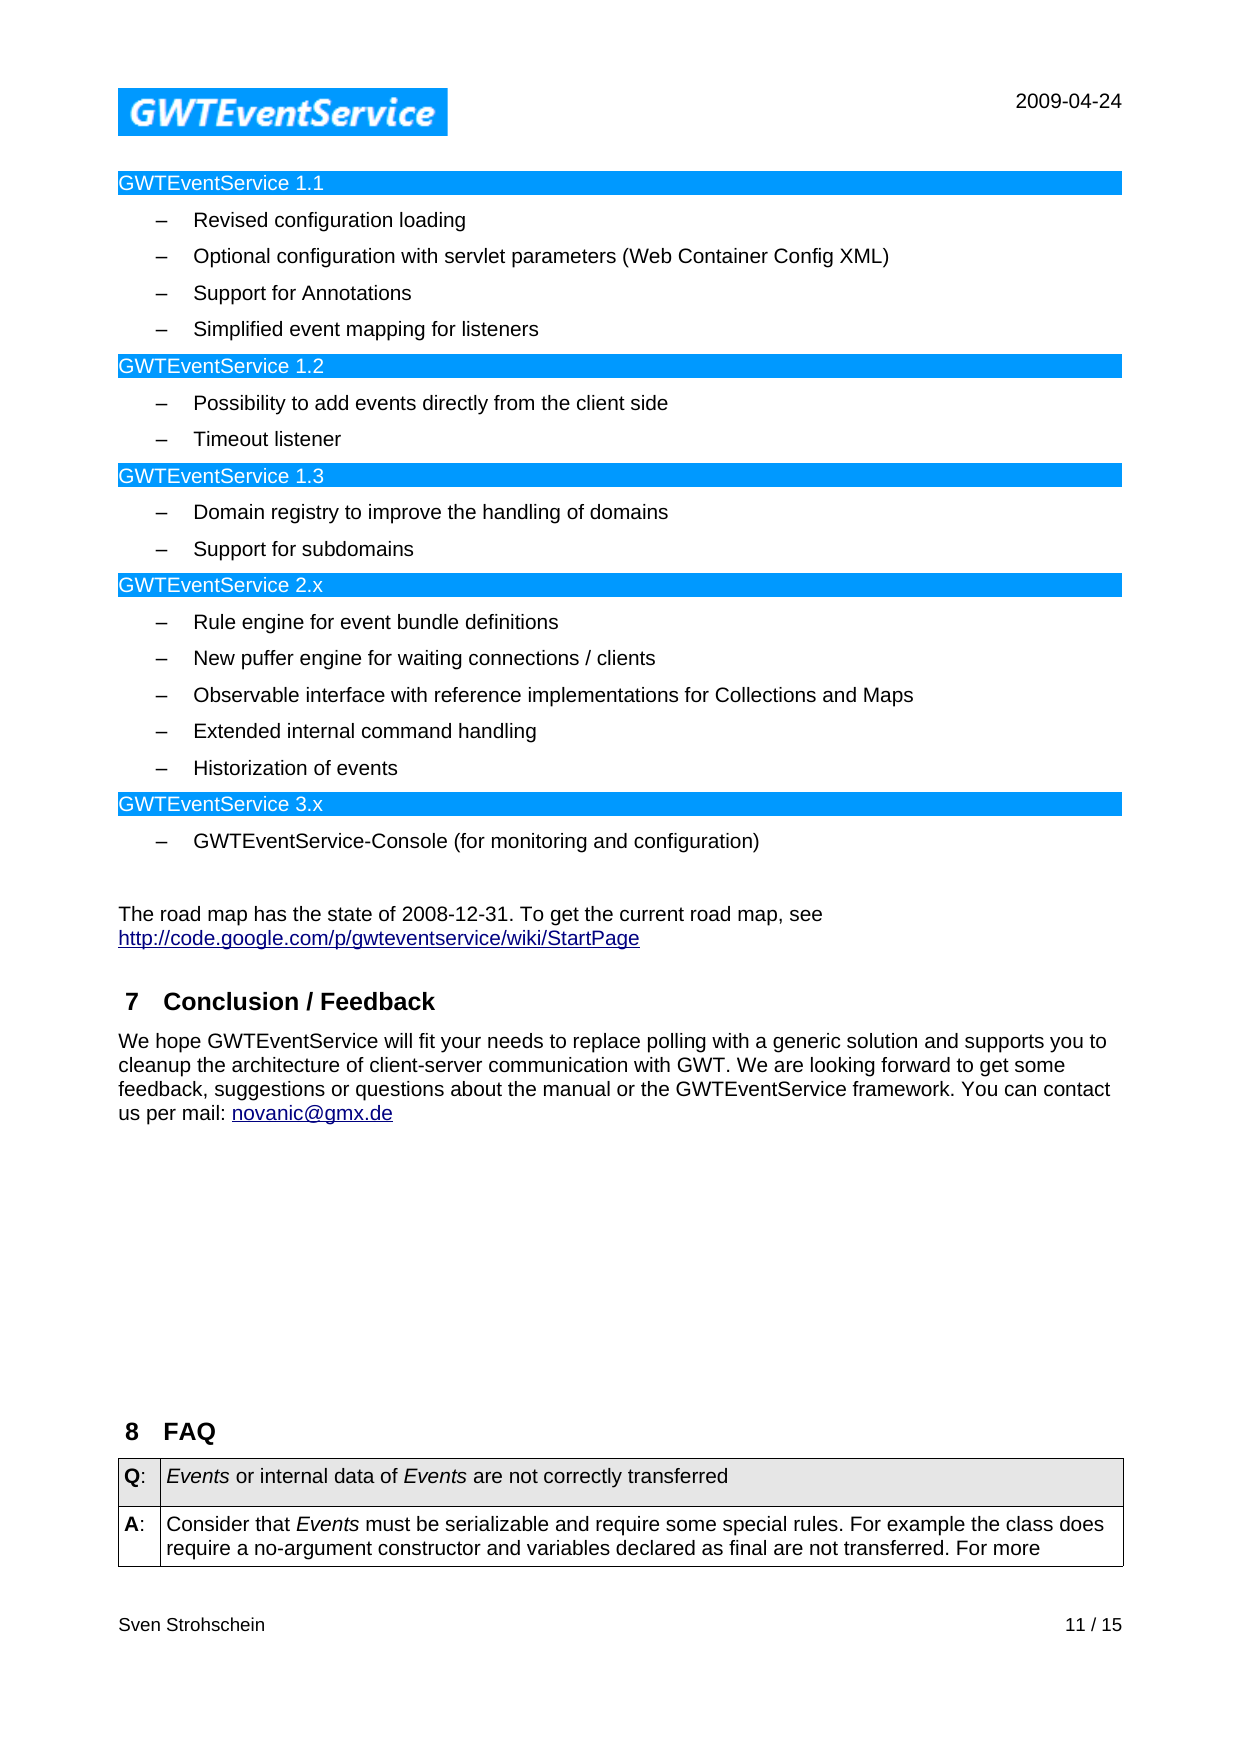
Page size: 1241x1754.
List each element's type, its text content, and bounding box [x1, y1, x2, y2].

subtitle Conclusion / Feedback [118, 987, 1122, 1016]
text GWTEventService 1.2 [118, 354, 1122, 378]
text GWTEventService 2.x [118, 573, 1122, 597]
table_cell Consider that Events must be serializable and require some special rules. For example the class does require a no-argument constructor and variables declared as final are not transferred. For more [161, 1507, 1123, 1566]
list Rule engine for event bundle definitions [156, 609, 1122, 633]
text GWTEventService 1.1 [118, 171, 1122, 195]
text The road map has the state of 2008-12-31. To get the current road map, see http://code.google.com/p/gwteventservice/wiki/StartPage [118, 902, 1122, 950]
list Historization of events [156, 756, 1122, 780]
list Extended internal command handling [156, 719, 1122, 743]
picture [118, 88, 448, 136]
table_header Q: [119, 1459, 160, 1506]
table_header Events or internal data of Events are not correctly transferred [161, 1459, 1123, 1506]
list Domain registry to improve the handling of domains [156, 500, 1122, 524]
list Optional configuration with servlet parameters (Web Container Config XML) [156, 244, 1122, 268]
list Possibility to add events directly from the client side [156, 390, 1122, 414]
list Observable interface with reference implementations for Collections and Maps [156, 683, 1122, 707]
list Support for Annotations [156, 281, 1122, 305]
list New puffer engine for waiting connections / clients [156, 646, 1122, 670]
text We hope GWTEventService will fit your needs to replace polling with a generic solution and supports you to cleanup the architecture of client-server communication with GWT. We are looking forward to get some feedback, suggestions or questions about the manual or the GWTEventService framework. You can contact us per mail: novanic@gmx.de [118, 1028, 1122, 1124]
text GWTEventService 1.3 [118, 463, 1122, 487]
list Timeout listener [156, 427, 1122, 451]
subtitle FAQ [118, 1417, 1122, 1446]
text GWTEventService 3.x [118, 792, 1122, 816]
list Support for subdomains [156, 536, 1122, 561]
list Simplified event mapping for listeners [156, 317, 1122, 341]
table_cell A: [119, 1507, 160, 1566]
list Revised configuration loading [156, 208, 1122, 232]
list GWTEventService-Console (for monitoring and configuration) [156, 829, 1122, 853]
